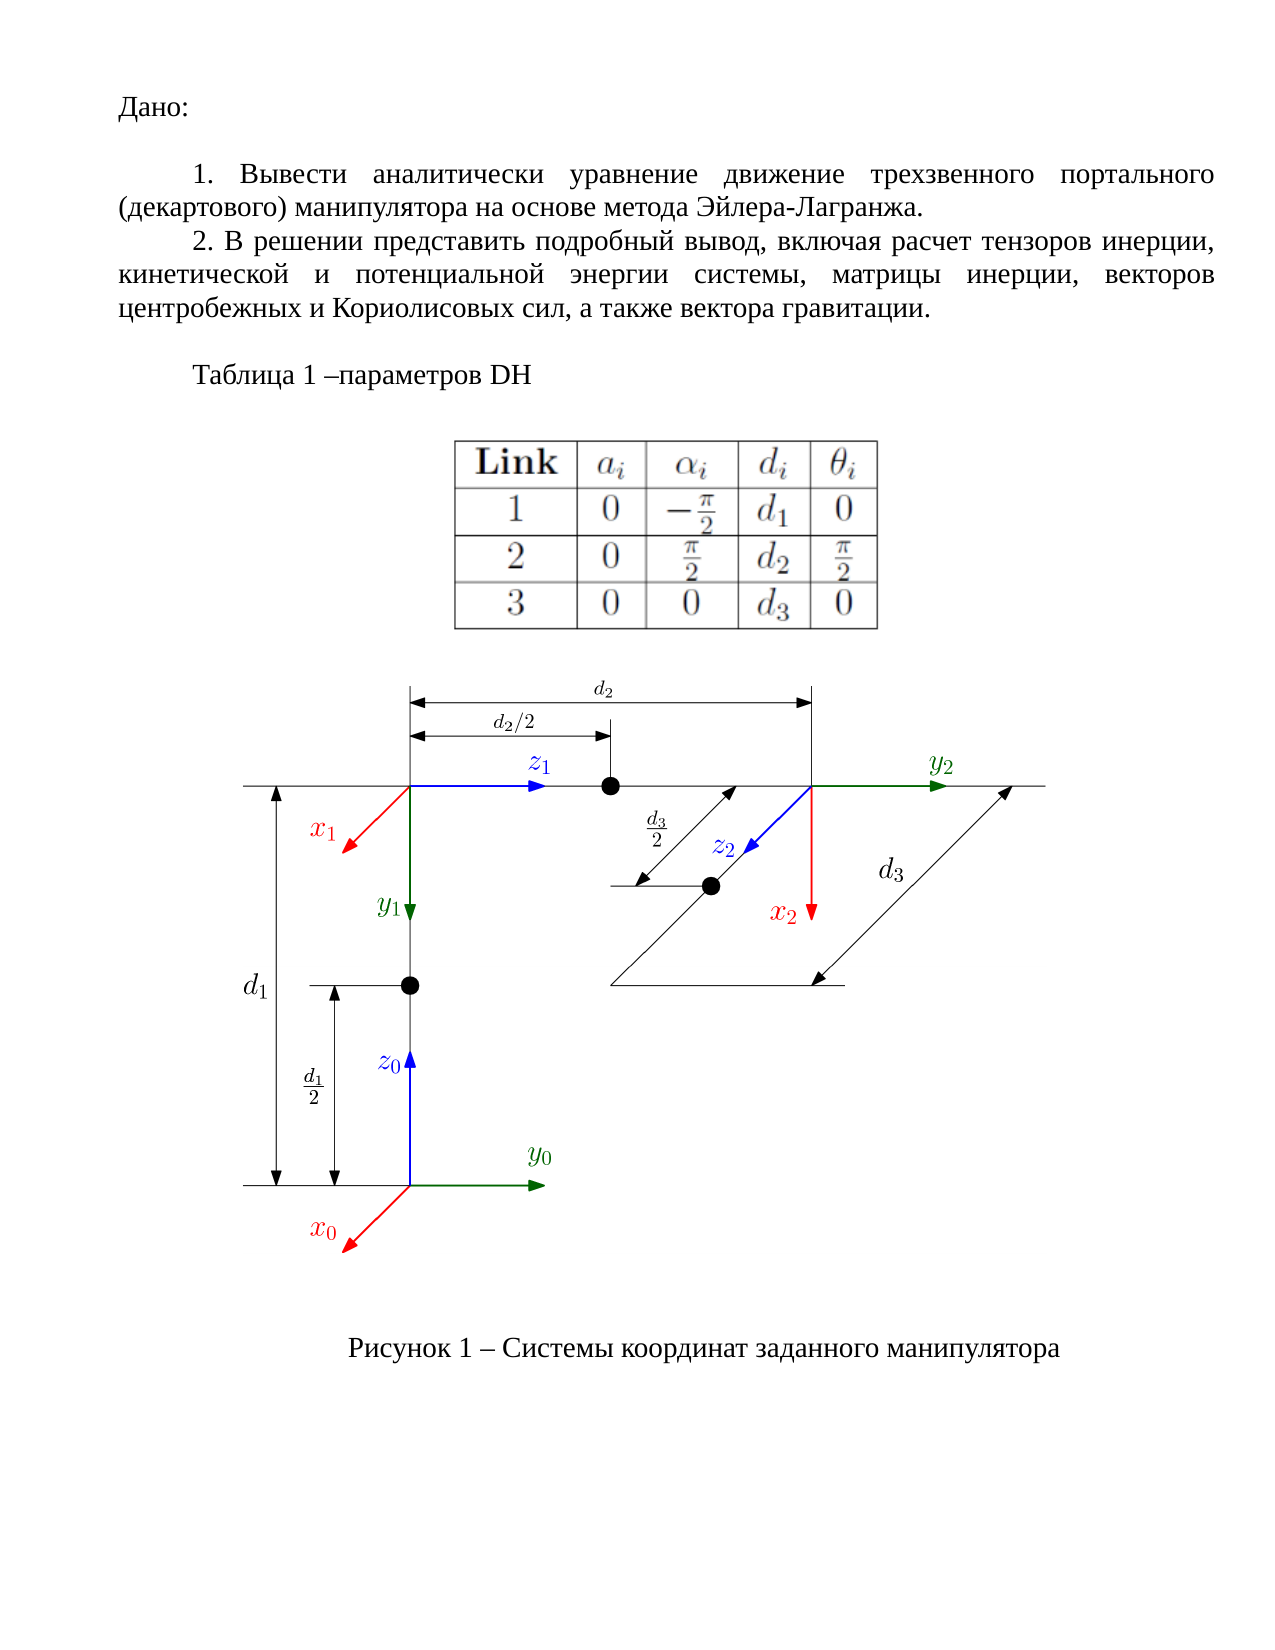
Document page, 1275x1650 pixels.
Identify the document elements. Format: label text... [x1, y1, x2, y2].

text 1. Вывести аналитически уравнение движение трехзвенного портального (декартового) манипулятора на основе метода Эйлера-Лагранжа. [118, 156, 1216, 223]
text 2. В решении представить подробный вывод, включая расчет тензоров инерции, кинетической и потенциальной энергии системы, матрицы инерции, векторов центробежных и Кориолисовых сил, а также вектора гравитации. [118, 223, 1216, 323]
picture [435, 424, 899, 649]
text Таблица 1 –параметров DH [118, 357, 1216, 391]
text Дано: [118, 89, 1216, 122]
text Рисунок 1 – Системы координат заданного манипулятора [118, 1330, 1216, 1363]
